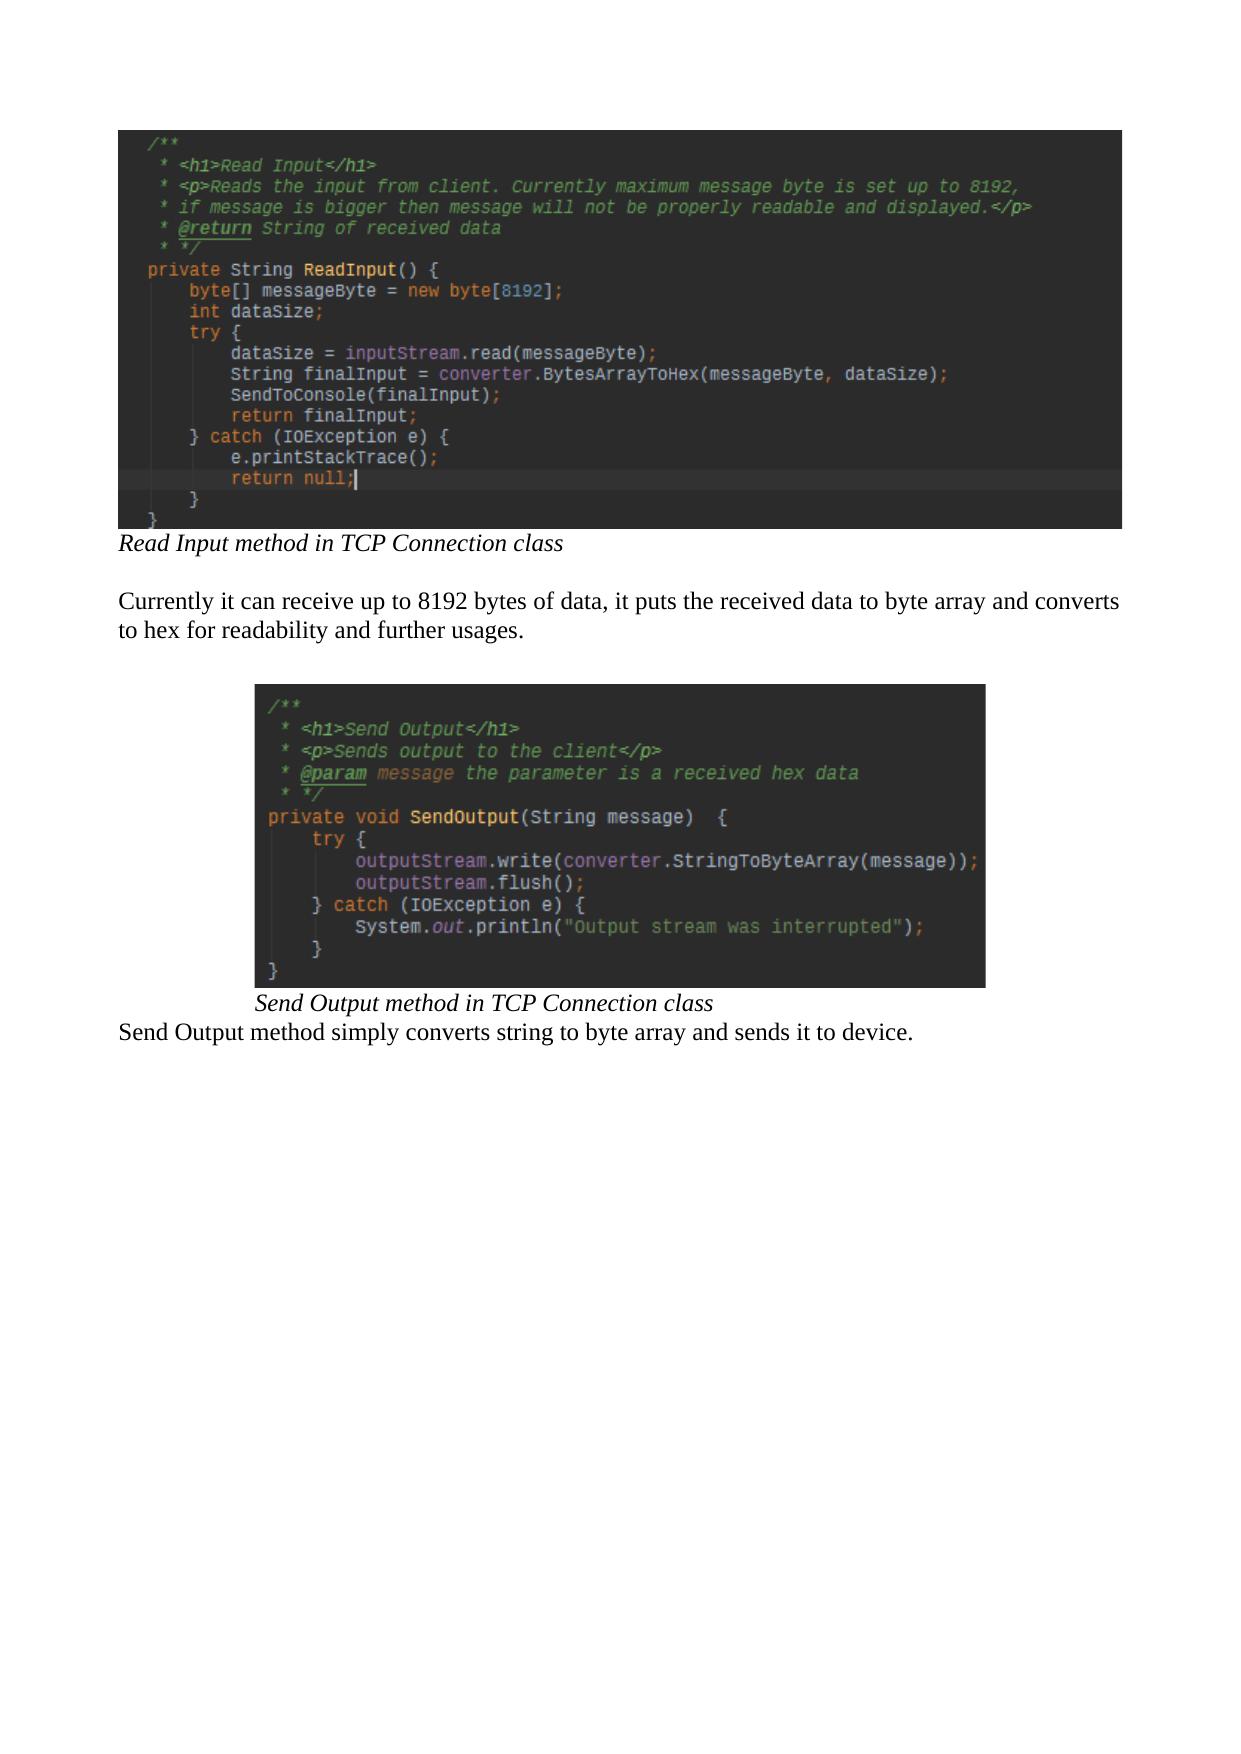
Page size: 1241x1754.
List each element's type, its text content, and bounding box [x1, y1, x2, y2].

text Read Input method in TCP Connection class [118, 529, 1122, 557]
picture [254, 684, 986, 988]
text Send Output method simply converts string to byte array and sends it to device. [118, 1017, 1122, 1046]
text Send Output method in TCP Connection class [254, 988, 986, 1017]
text Currently it can receive up to 8192 bytes of data, it puts the received data to byte array and converts to hex for readability and further usages. [118, 586, 1122, 643]
picture [118, 130, 1123, 529]
